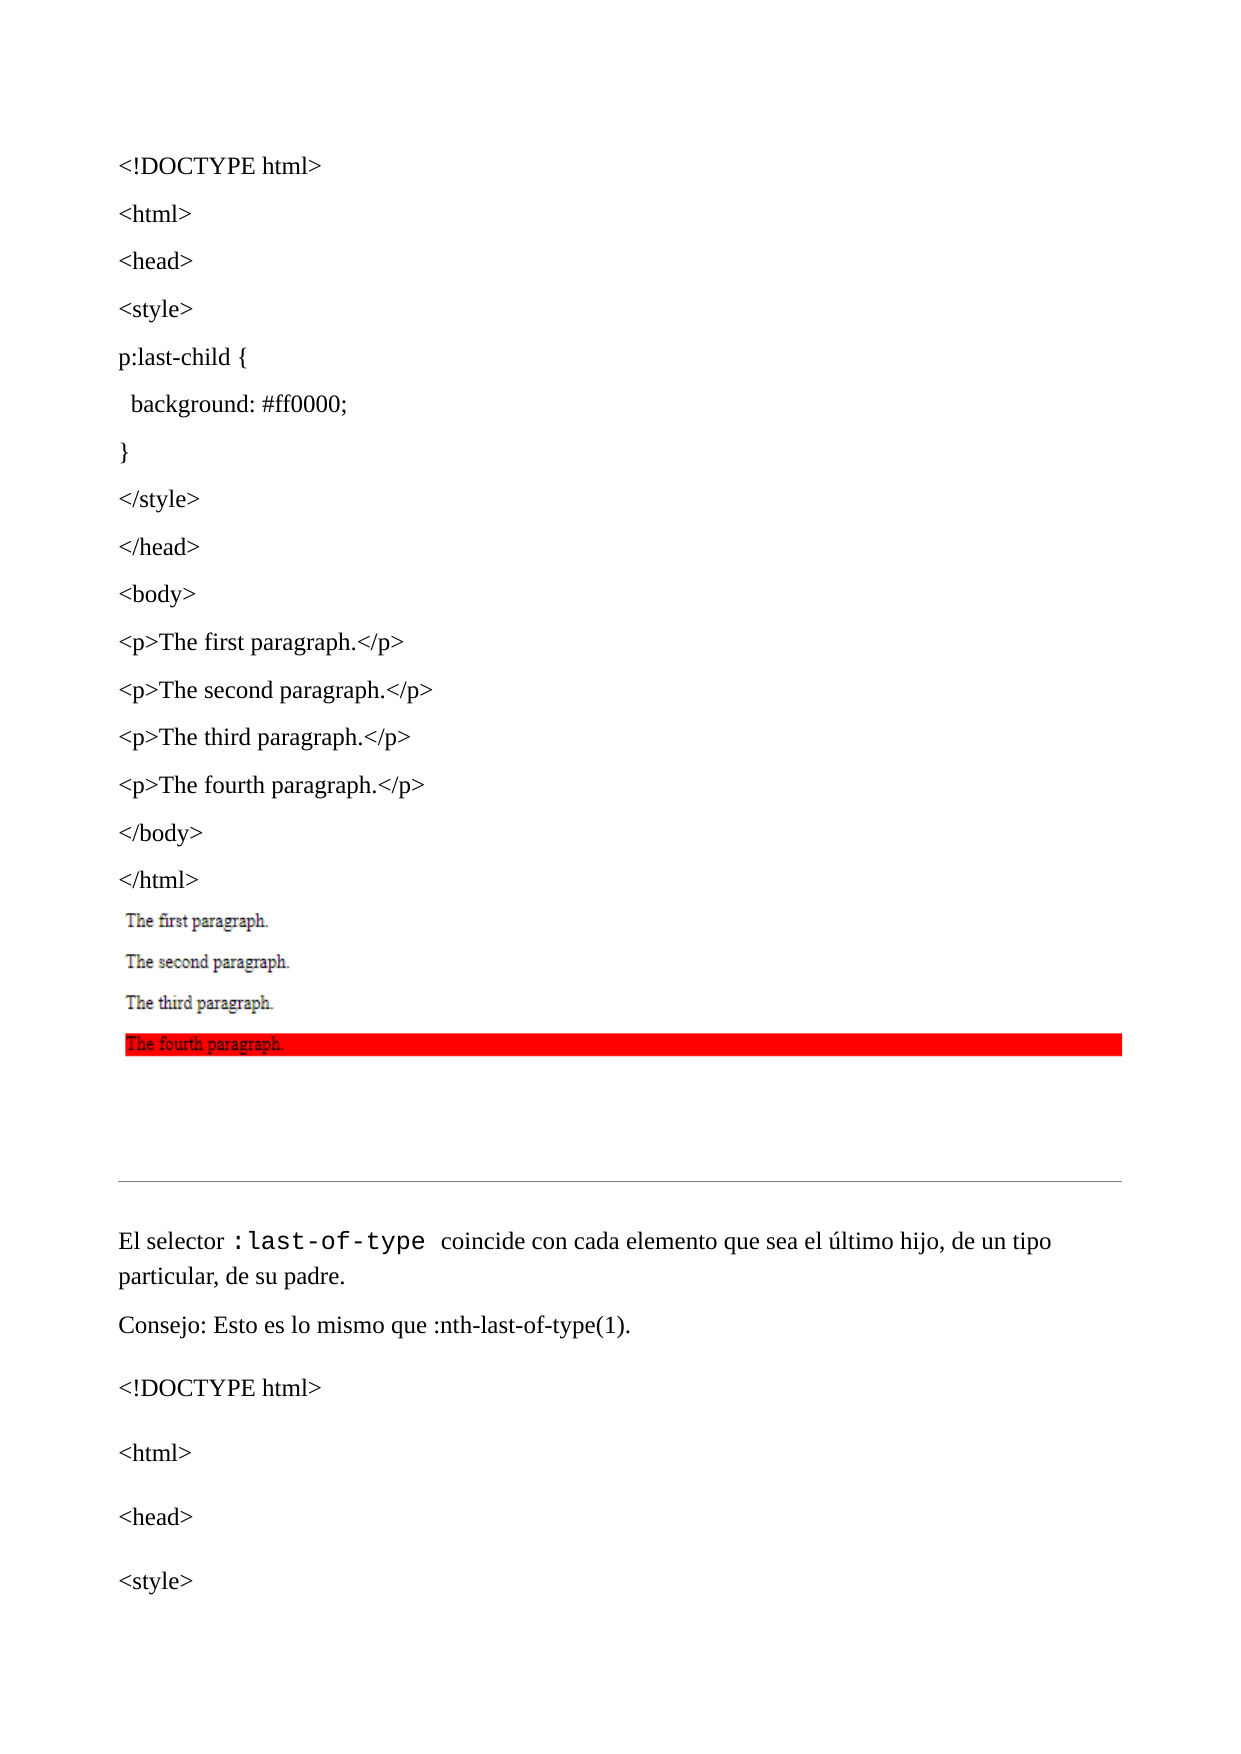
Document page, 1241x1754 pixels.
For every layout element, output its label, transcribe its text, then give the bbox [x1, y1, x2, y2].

text <p>The third paragraph.</p> [118, 722, 1122, 751]
text <style> [118, 1566, 1122, 1595]
text </style> [118, 484, 1122, 513]
text El selector :last-of-type coincide con cada elemento que sea el último hijo, de un tipo particular, de su padre. [118, 1226, 1122, 1290]
text <head> [118, 246, 1122, 275]
picture [118, 912, 1123, 1067]
text background: #ff0000; [118, 389, 1122, 418]
text <style> [118, 294, 1122, 323]
text <html> [118, 199, 1122, 227]
text <html> [118, 1438, 1122, 1466]
text <p>The fourth paragraph.</p> [118, 770, 1122, 799]
text p:last-child { [118, 342, 1122, 370]
text } [118, 437, 1122, 466]
text <!DOCTYPE html> [118, 1373, 1122, 1402]
text <p>The first paragraph.</p> [118, 627, 1122, 656]
text <body> [118, 579, 1122, 608]
text <!DOCTYPE html> [118, 118, 1122, 180]
text <p>The second paragraph.</p> [118, 675, 1122, 703]
text <head> [118, 1502, 1122, 1531]
text Consejo: Esto es lo mismo que :nth-last-of-type(1). [118, 1310, 1122, 1339]
text </html> [118, 865, 1122, 894]
text </body> [118, 818, 1122, 846]
text </head> [118, 532, 1122, 561]
